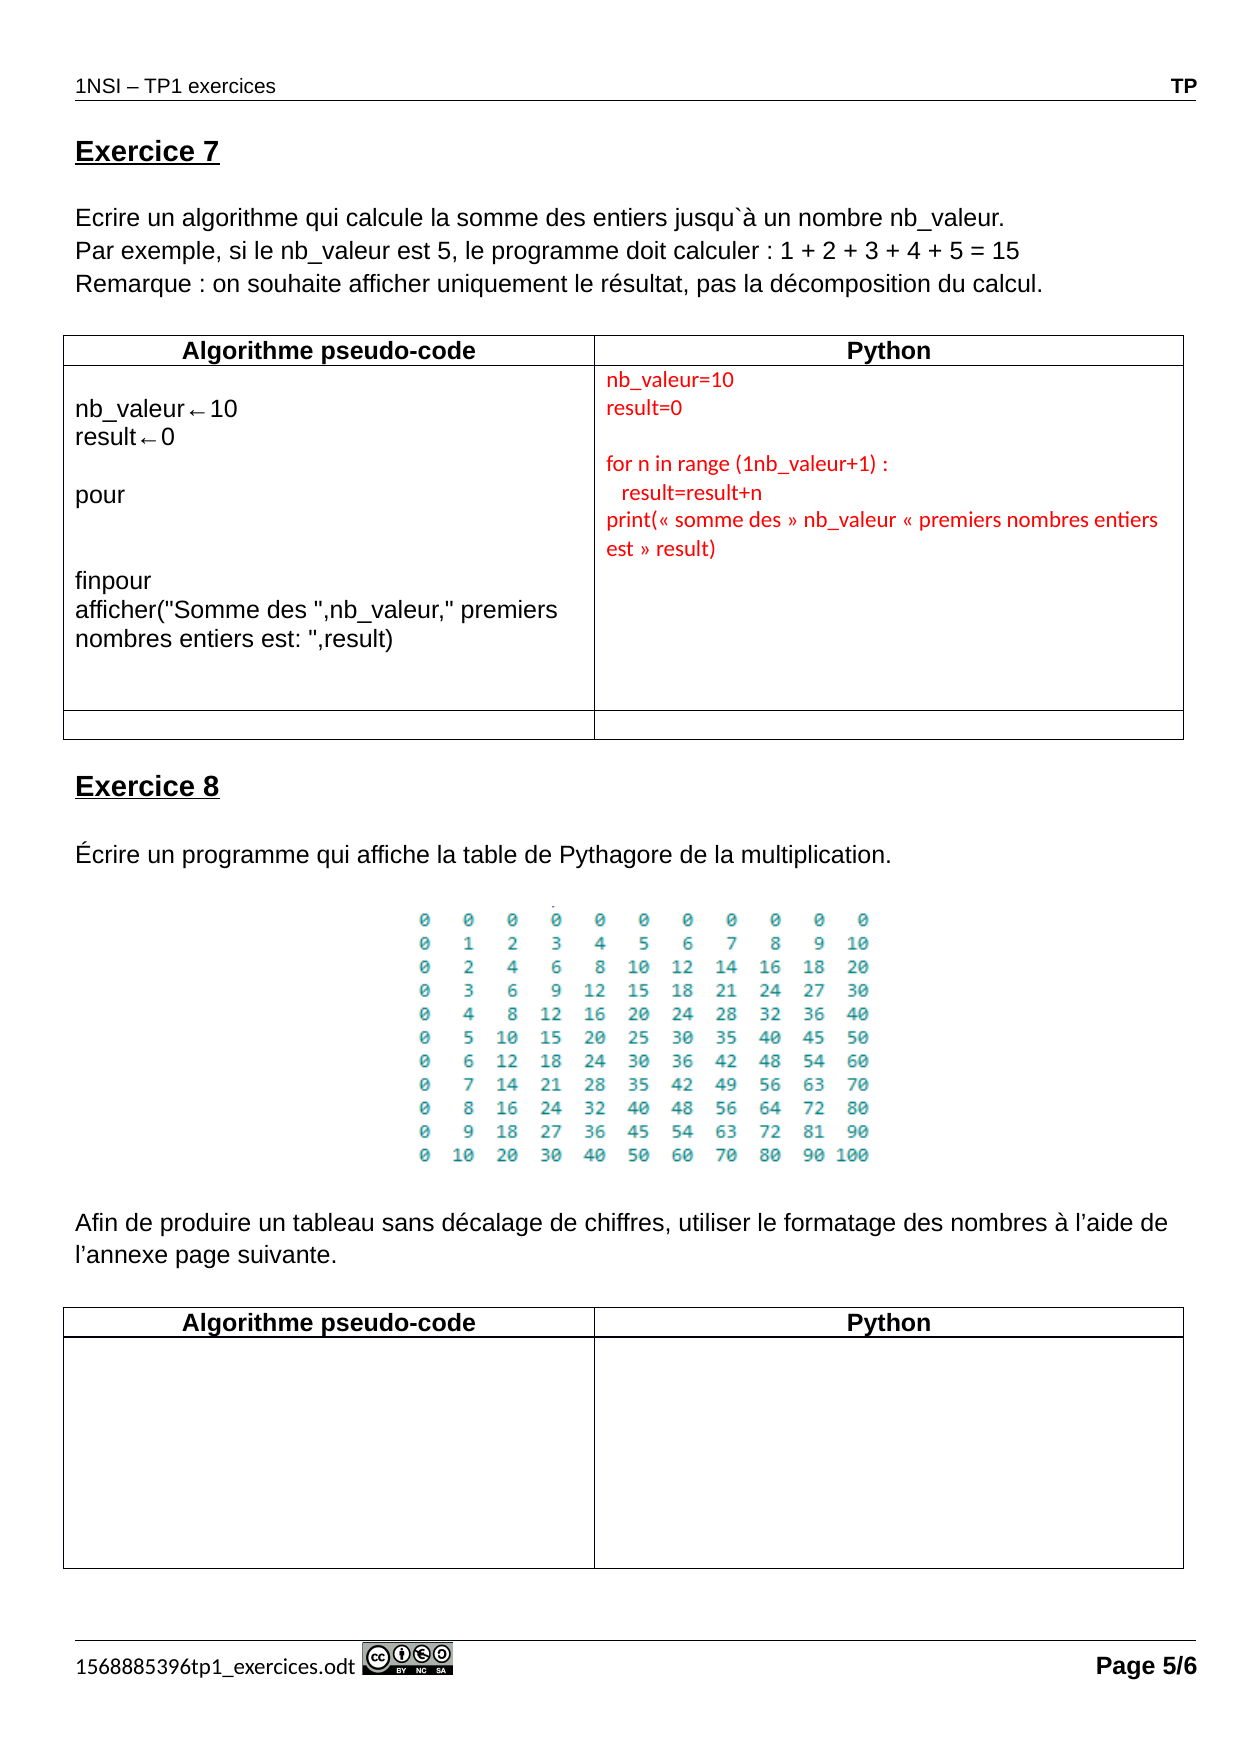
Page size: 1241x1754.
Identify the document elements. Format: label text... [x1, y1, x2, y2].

text Par exemple, si le nb_valeur est 5, le programme doit calculer : 1 + 2 + 3 + 4 + 5 = 15 [75, 236, 1196, 264]
text Remarque : on souhaite afficher uniquement le résultat, pas la décomposition du calcul. [75, 269, 1196, 297]
table_header Python [595, 336, 1183, 364]
table_cell [595, 1338, 1183, 1567]
table_cell nb_valeur=10 result=0 for n in range (1nb_valeur+1) : result=result+n print(« somme des » nb_valeur « premiers nombres entiers est » result) [595, 366, 1183, 710]
text Exercice 7 [75, 134, 1196, 167]
text Exercice 8 [75, 769, 1196, 802]
table_cell [64, 711, 594, 739]
table_header Algorithme pseudo-code [64, 336, 594, 364]
text Écrire un programme qui affiche la table de Pythagore de la multiplication. [75, 840, 1196, 869]
table_cell [595, 711, 1183, 739]
text Afin de produire un tableau sans décalage de chiffres, utiliser le formatage des nombres à l’aide de l’annexe page suivante. [75, 1207, 1196, 1269]
table_header Python [595, 1308, 1183, 1336]
text Ecrire un algorithme qui calcule la somme des entiers jusqu`à un nombre nb_valeur. [75, 203, 1196, 231]
table_cell [64, 1338, 594, 1567]
table_header Algorithme pseudo-code [64, 1308, 594, 1336]
picture [385, 906, 886, 1171]
picture [362, 1642, 453, 1675]
table_cell nb_valeur←10 result←0 pour finpour afficher("Somme des ",nb_valeur," premiers nombres entiers est: ",result) [64, 366, 594, 710]
